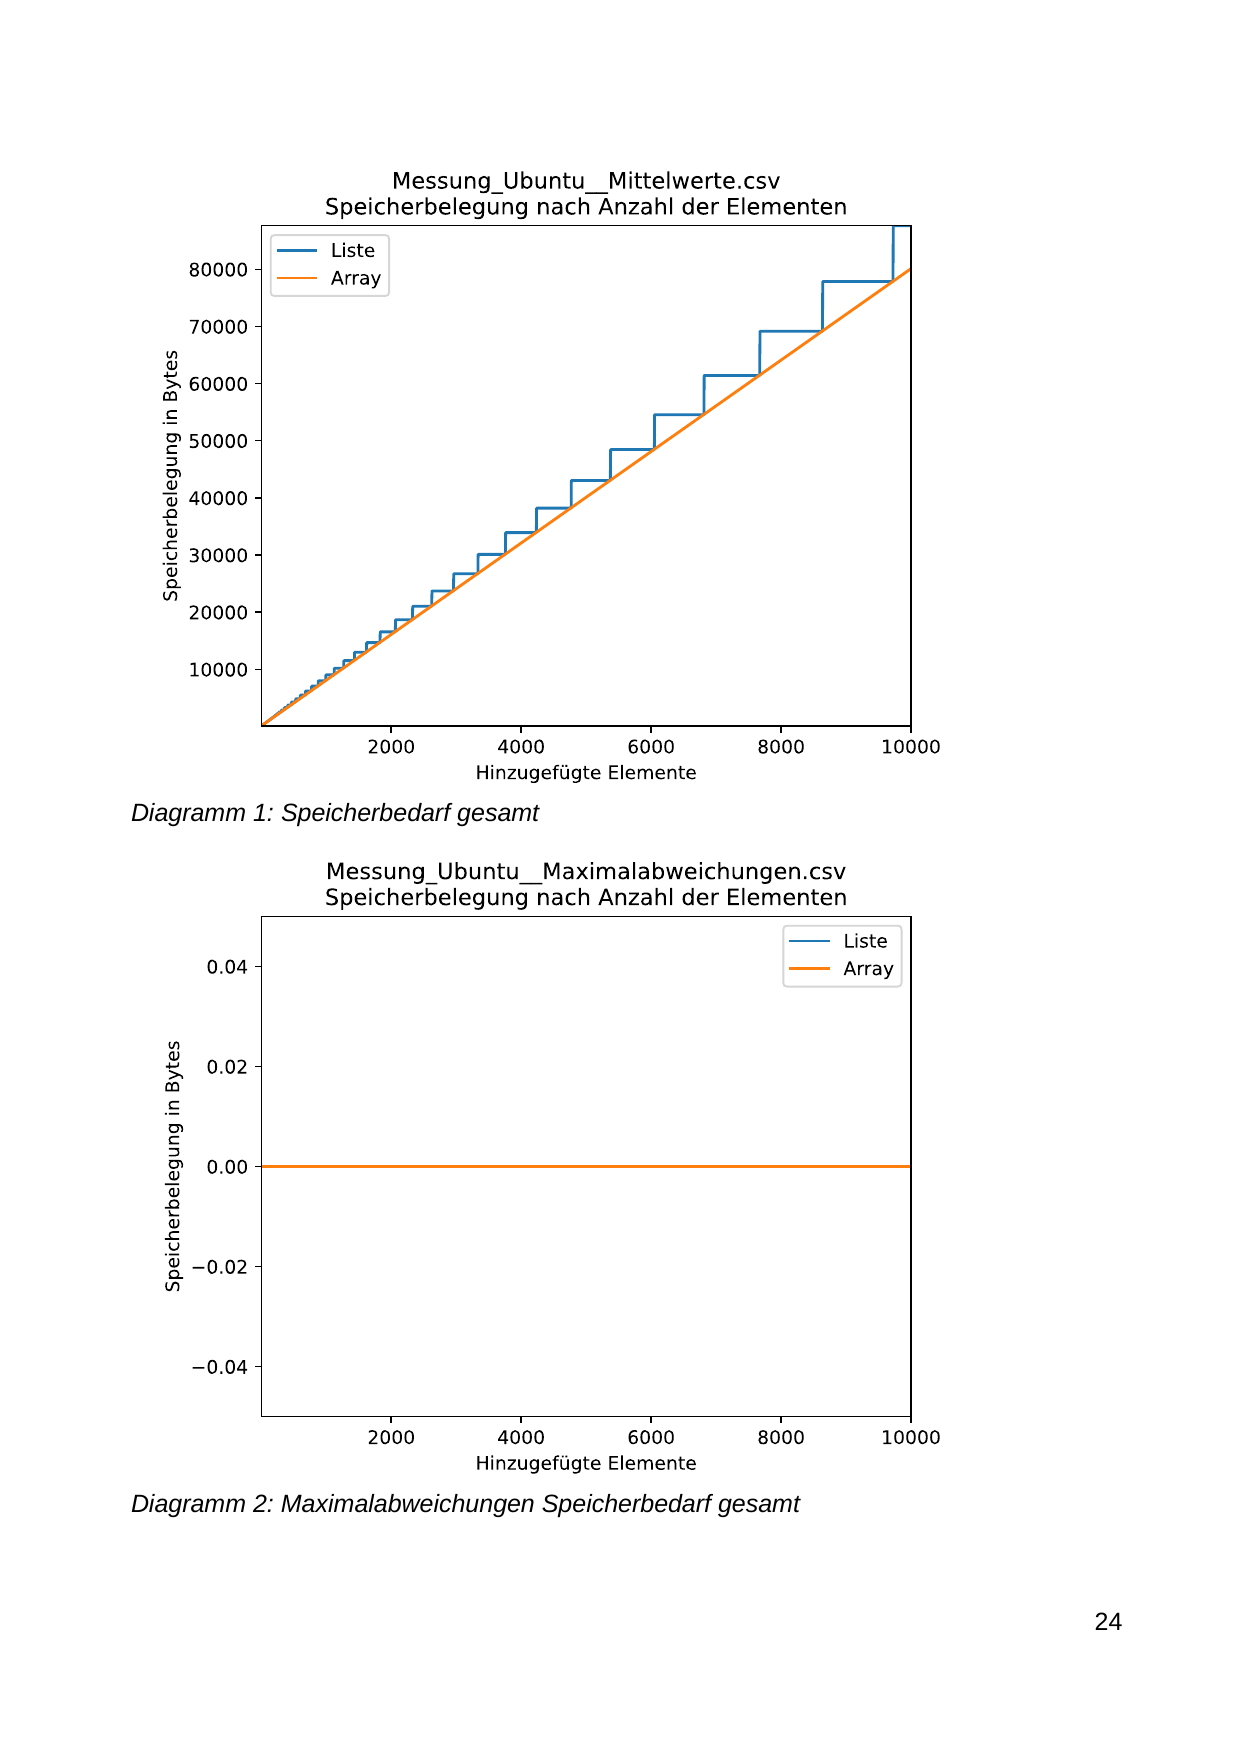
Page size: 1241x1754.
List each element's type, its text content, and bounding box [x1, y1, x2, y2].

text Diagramm 1: Speicherbedarf gesamt [131, 797, 998, 827]
text Diagramm 2: Maximalabweichungen Speicherbedarf gesamt [131, 1488, 998, 1517]
